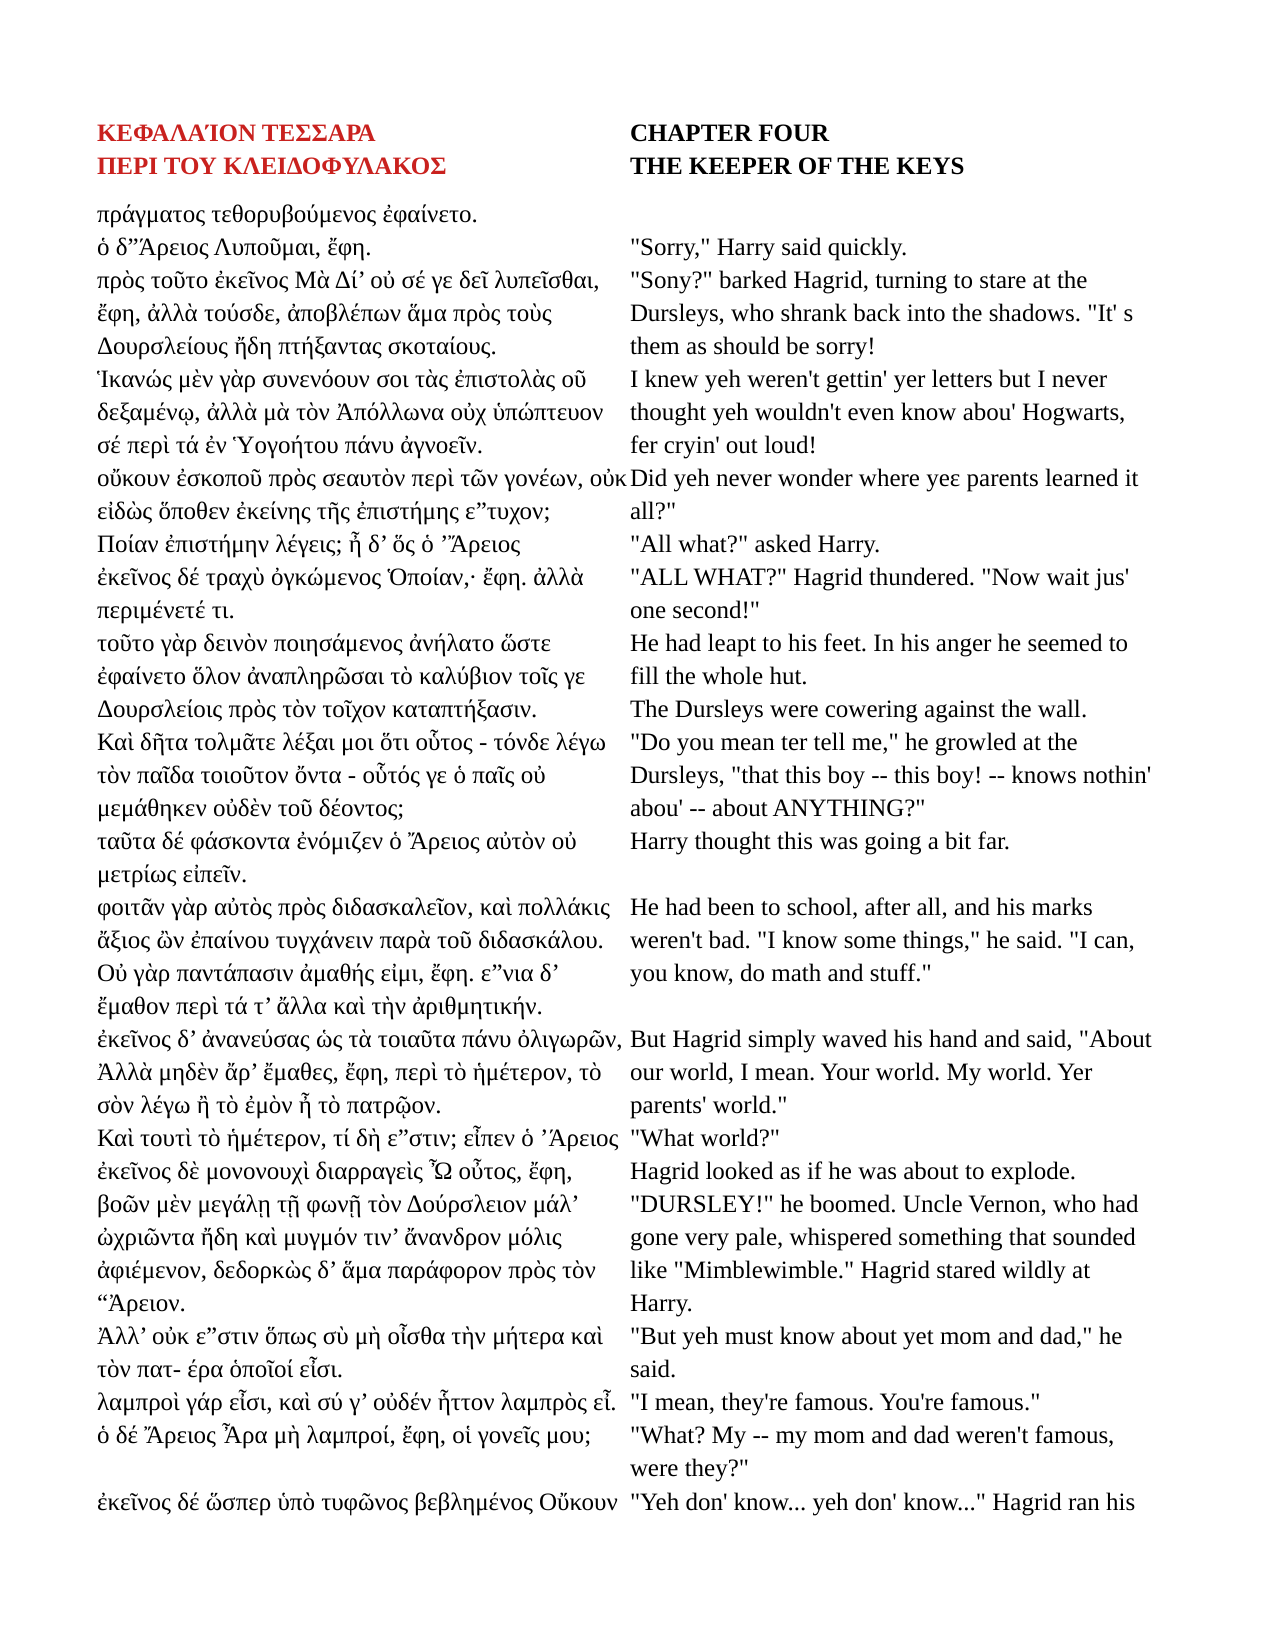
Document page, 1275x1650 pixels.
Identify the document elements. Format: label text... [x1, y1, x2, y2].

table_cell "Yeh don' know... yeh don' know..." Hagrid ran his [630, 1487, 1156, 1515]
table_cell "All what?" asked Harry. [630, 529, 1156, 562]
table_cell ὁ δ”Άρειος Λυποῦμαι, ἔφη. [97, 232, 630, 265]
table_cell Ποίαν ἐπιστήμην λέγεις; ἦ δ’ ὅς ὁ ’Ἄρειος [97, 529, 630, 562]
table_cell "Do you mean ter tell me," he growled at the Dursleys, "that this boy -- this boy! -- knows nothin' abou' -- about ANYTHING?" [630, 727, 1156, 826]
table_cell Harry thought this was going a bit far. [630, 826, 1156, 892]
table_cell I knew yeh weren't gettin' yer letters but I never thought yeh wouldn't even know abou' Hogwarts, fer cryin' out loud! [630, 364, 1156, 463]
table_header ΚΕΦΑΛΑΊΟΝ ΤΕΣΣΑΡΑ ΠΕΡΙ ΤΟΥ ΚΛΕΙΔΟΦΥΛΑΚΟΣ [97, 118, 630, 199]
table_cell "Sony?" barked Hagrid, turning to stare at the Dursleys, who shrank back into the shadows. "It' s them as should be sorry! [630, 265, 1156, 364]
table_cell ἐκεῖνος δ’ ἀνανεύσας ὡς τὰ τοιαῦτα πάνυ ὀλιγωρῶν, Ἀλλὰ μηδὲν ἄρ’ ἔμαθες, ἔφη, περὶ τὸ ἡμέτερον, τὸ σὸν λέγω ἢ τὸ ἐμὸν ἦ τὸ πατρῷον. [97, 1024, 630, 1123]
table_cell Did yeh never wonder where yeε parents learned it all?" [630, 463, 1156, 529]
table_cell Ἀλλ’ οὐκ ε”στιν ὅπως σὺ μὴ οἶσθα τὴν μήτερα καὶ τὸν πατ- έρα ὁποῖοί εἶσι. [97, 1321, 630, 1387]
table_cell "ALL WHAT?" Hagrid thundered. "Now wait jus' one second!" [630, 562, 1156, 628]
table_cell Hagrid looked as if he was about to explode. "DURSLEY!" he boomed. Uncle Vernon, who had gone very pale, whispered something that sounded like "Mimblewimble." Hagrid stared wildly at Harry. [630, 1156, 1156, 1321]
table_cell "What? My -- my mom and dad weren't famous, were they?" [630, 1421, 1156, 1487]
table_cell Καὶ δῆτα τολμᾶτε λέξαι μοι ὅτι οὗτος - τόνδε λέγω τὸν παῖδα τοιοῦτον ὄντα - οὗτός γε ὁ παῖς οὐ μεμάθηκεν οὐδὲν τοῦ δέοντος; [97, 727, 630, 826]
table_cell He had been to school, after all, and his marks weren't bad. "I know some things," he said. "I can, you know, do math and stuff." [630, 892, 1156, 1024]
table_cell ταῦτα δέ φάσκοντα ἐνόμιζεν ὁ Ἄρειος αὐτὸν οὐ μετρίως εἰπεῖν. [97, 826, 630, 892]
table_cell λαμπροὶ γάρ εἶσι, καὶ σύ γ’ οὐδέν ἧττον λαμπρὸς εἶ. [97, 1388, 630, 1421]
table_cell "But yeh must know about yet mom and dad," he said. [630, 1321, 1156, 1387]
table_cell ἐκεῖνος δέ ὥσπερ ὑπὸ τυφῶνος βεβλημένος Οὔκουν [97, 1487, 630, 1515]
table_cell οὔκουν ἐσκοποῦ πρὸς σεαυτὸν περὶ τῶν γονέων, οὐκ εἰδὼς ὅποθεν ἐκείνης τῆς ἐπιστήμης ε”τυχον; [97, 463, 630, 529]
table_cell He had leapt to his feet. In his anger he seemed to fill the whole hut. The Dursleys were cowering against the wall. [630, 628, 1156, 727]
table_cell ἐκεῖνος δὲ μονονουχὶ διαρραγεὶς Ὦ οὖτος, ἔφη, βοῶν μὲν μεγάλῃ τῇ φωνῇ τὸν Δούρσλειον μάλ’ ὠχριῶντα ἤδη καὶ μυγμόν τιν’ ἄνανδρον μόλις ἀφιέμενον, δεδορκὼς δ’ ἅμα παράφορον πρὸς τὸν “Ἀρειον. [97, 1156, 630, 1321]
table_cell "What world?" [630, 1123, 1156, 1156]
table_cell Ἱκανώς μὲν γὰρ συνενόουν σοι τὰς ἐπιστολὰς οῦ δεξαμένῳ, ἀλλὰ μὰ τὸν Ἀπόλλωνα οὐχ ὑπώπτευον σέ περὶ τά ἐν Ὑογοήτου πάνυ ἀγνοεῖν. [97, 364, 630, 463]
table_header CHAPTER FOUR THE KEEPER OF THE KEYS [630, 118, 1156, 199]
table_cell "Sorry," Harry said quickly. [630, 232, 1156, 265]
table_cell πρὸς τοῦτο ἐκεῖνος Μὰ Δί’ οὐ σέ γε δεῖ λυπεῖσθαι, ἔφη, ἀλλὰ τούσδε, ἀποβλέπων ἅμα πρὸς τοὺς Δουρσλείους ἤδη πτήξαντας σκοταίους. [97, 265, 630, 364]
table_cell "I mean, they're famous. You're famous." [630, 1388, 1156, 1421]
table_cell But Hagrid simply waved his hand and said, "About our world, I mean. Your world. My world. Yer parents' world." [630, 1024, 1156, 1123]
table_cell ἐκεῖνος δέ τραχὺ ὀγκώμενος Ὁποίαν,· ἔφη. ἀλλὰ περιμένετέ τι. [97, 562, 630, 628]
table_cell ὁ δέ Ἄρειος Ἆρα μὴ λαμπροί, ἔφη, οἱ γονεῖς μου; [97, 1421, 630, 1487]
table_cell Καὶ τουτὶ τὸ ἡμέτερον, τί δὴ ε”στιν; εἶπεν ὁ ’Άρειος [97, 1123, 630, 1156]
table_cell [630, 199, 1156, 232]
table_cell τοῦτο γὰρ δεινὸν ποιησάμενος ἀνήλατο ὥστε ἐφαίνετο ὅλον ἀναπληρῶσαι τὸ καλύβιον τοῖς γε Δουρσλείοις πρὸς τὸν τοῖχον καταπτήξασιν. [97, 628, 630, 727]
table_cell πράγματος τεθορυβούμενος ἐφαίνετο. [97, 199, 630, 232]
table_cell φοιτᾶν γὰρ αὐτὸς πρὸς διδασκαλεῖον, καὶ πολλάκις ἄξιος ὢν ἐπαίνου τυγχάνειν παρὰ τοῦ διδασκάλου. Οὐ γὰρ παντάπασιν ἀμαθής εἰμι, ἔφη. ε”νια δ’ ἔμαθον περὶ τά τ’ ἄλλα καὶ τὴν ἀριθμητικήν. [97, 892, 630, 1024]
